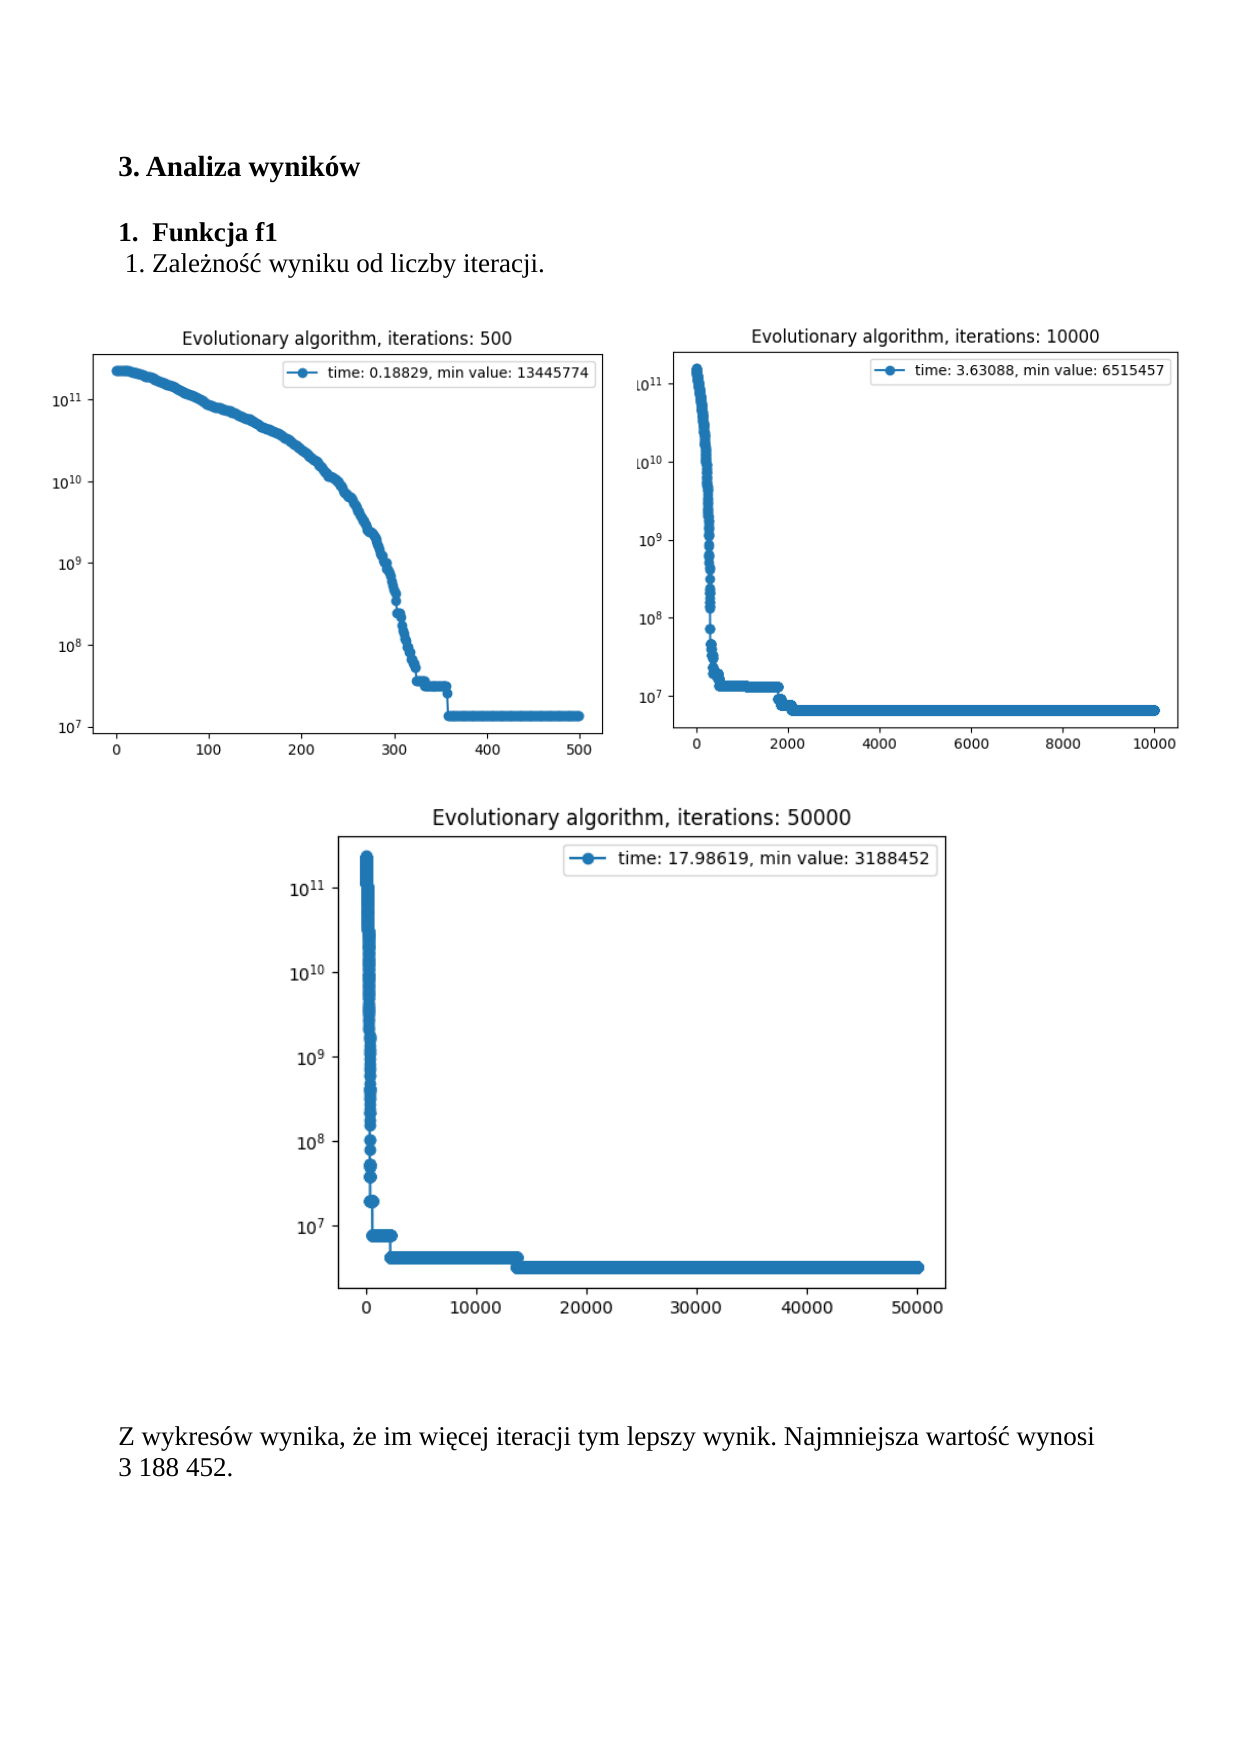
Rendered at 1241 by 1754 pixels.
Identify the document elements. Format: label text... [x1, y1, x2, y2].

picture [256, 797, 999, 1332]
text 1. Zależność wyniku od liczby iteracji. [118, 247, 1122, 279]
text 1. Funkcja f1 [118, 216, 1122, 247]
text 3. Analiza wyników [118, 149, 1122, 183]
picture [29, 304, 1214, 766]
text 3 188 452. [118, 1451, 1122, 1482]
text Z wykresów wynika, że im więcej iteracji tym lepszy wynik. Najmniejsza wartość wynosi [118, 1420, 1122, 1451]
